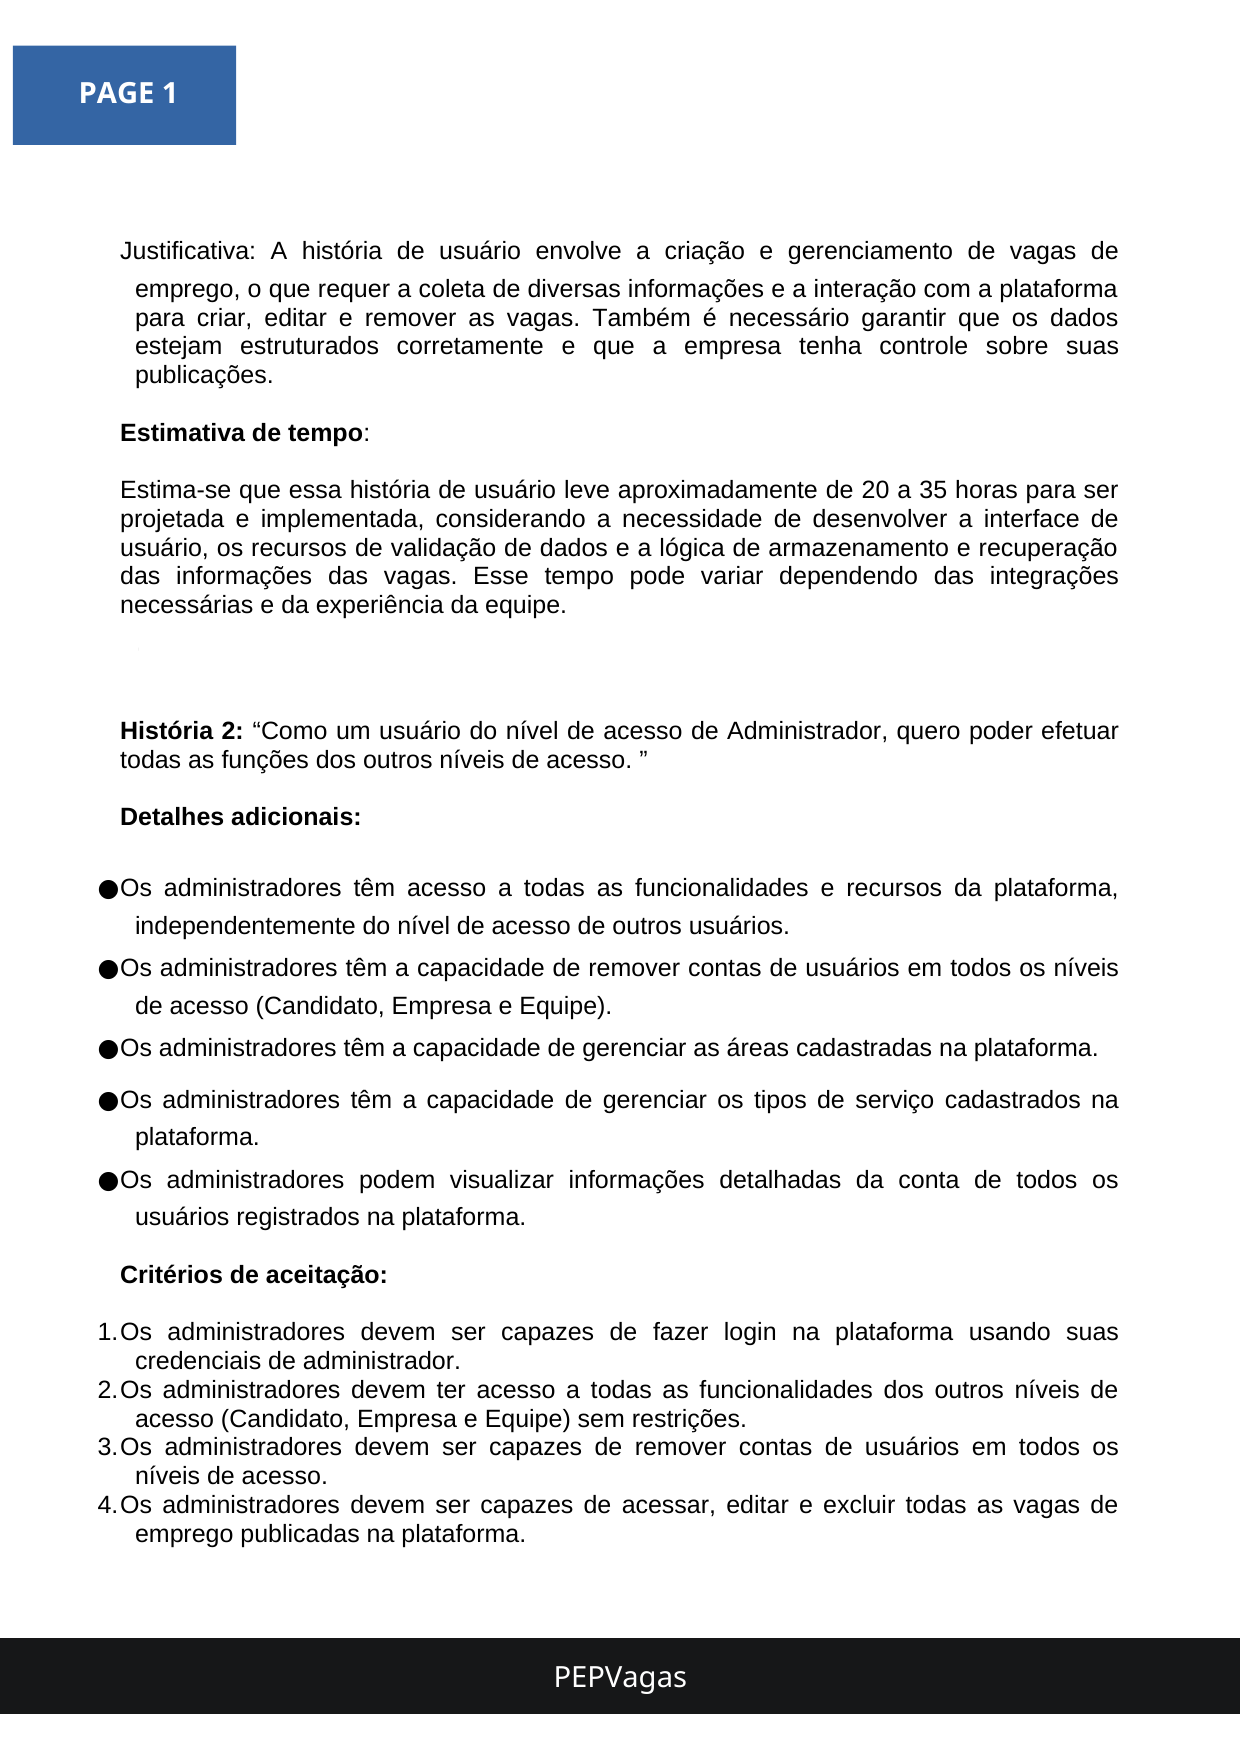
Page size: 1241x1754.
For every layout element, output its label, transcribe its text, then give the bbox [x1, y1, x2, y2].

list Os administradores devem ser capazes de fazer login na plataforma usando suas credenciais de administrador. [97, 1317, 1120, 1375]
list Os administradores podem visualizar informações detalhadas da conta de todos os usuários registrados na plataforma. [97, 1151, 1120, 1231]
text História 2: “Como um usuário do nível de acesso de Administrador, quero poder efetuar todas as funções dos outros níveis de acesso. ” [120, 716, 1120, 773]
list Os administradores têm a capacidade de gerenciar os tipos de serviço cadastrados na plataforma. [97, 1071, 1120, 1151]
text Estima-se que essa história de usuário leve aproximadamente de 20 a 35 horas para ser projetada e implementada, considerando a necessidade de desenvolver a interface de usuário, os recursos de validação de dados e a lógica de armazenamento e recuperação das informações das vagas. Esse tempo pode variar dependendo das integrações necessárias e da experiência da equipe. [120, 475, 1120, 619]
list Os administradores devem ser capazes de remover contas de usuários em todos os níveis de acesso. [97, 1432, 1120, 1490]
list Os administradores têm acesso a todas as funcionalidades e recursos da plataforma, independentemente do nível de acesso de outros usuários. [97, 860, 1120, 940]
list Justificativa: A história de usuário envolve a criação e gerenciamento de vagas de emprego, o que requer a coleta de diversas informações e a interação com a plataforma para criar, editar e remover as vagas. Também é necessário garantir que os dados estejam estruturados corretamente e que a empresa tenha controle sobre suas publicações. [97, 223, 1120, 389]
list Os administradores devem ser capazes de acessar, editar e excluir todas as vagas de emprego publicadas na plataforma. [97, 1490, 1120, 1547]
list Os administradores têm a capacidade de gerenciar as áreas cadastradas na plataforma. [97, 1020, 1120, 1071]
text Estimativa de tempo: [120, 418, 1120, 446]
list Os administradores têm a capacidade de remover contas de usuários em todos os níveis de acesso (Candidato, Empresa e Equipe). [97, 940, 1120, 1020]
text Detalhes adicionais: [120, 802, 1120, 831]
list Os administradores devem ter acesso a todas as funcionalidades dos outros níveis de acesso (Candidato, Empresa e Equipe) sem restrições. [97, 1375, 1120, 1432]
text Critérios de aceitação: [120, 1260, 1120, 1288]
